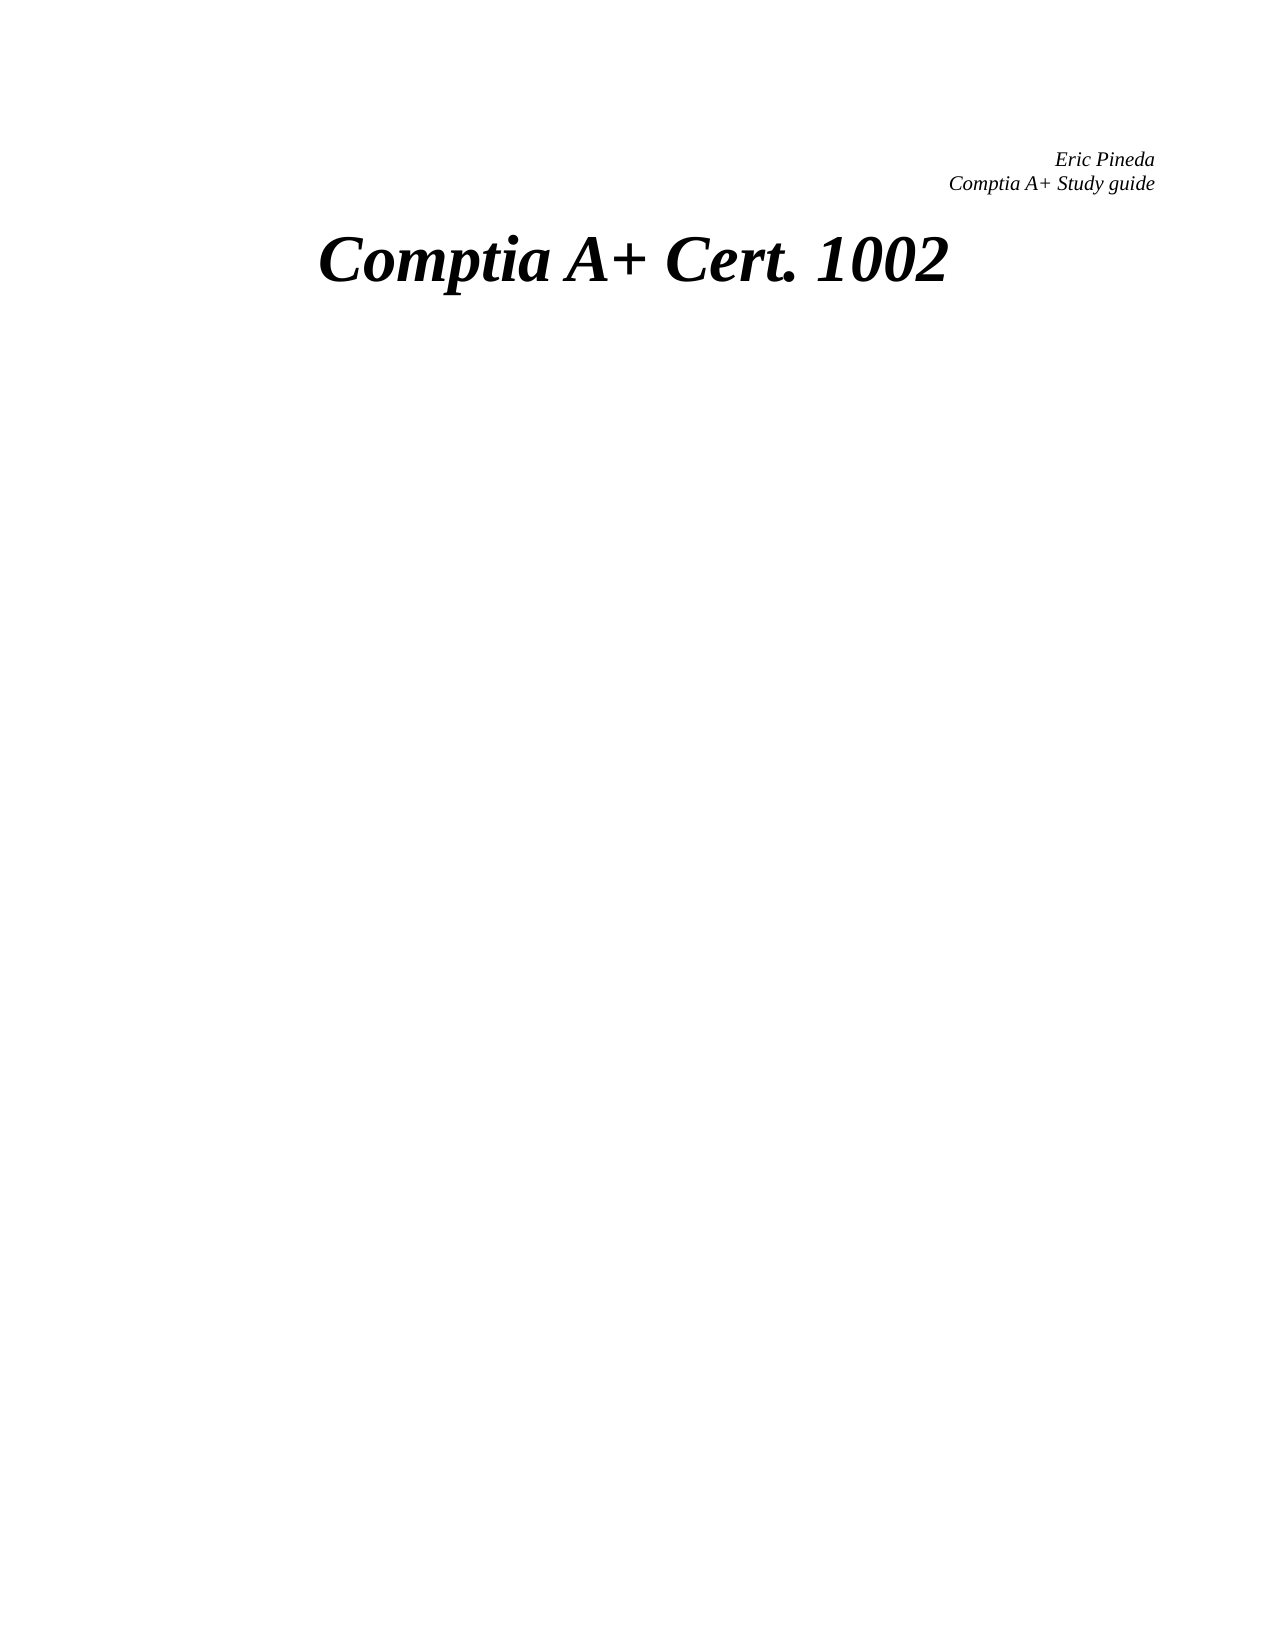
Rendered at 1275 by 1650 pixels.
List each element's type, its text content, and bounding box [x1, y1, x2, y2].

list Eric Pineda [156, 147, 1157, 171]
list Comptia A+ Study guide [156, 171, 1157, 195]
text Comptia A+ Cert. 1002 [118, 219, 1157, 296]
